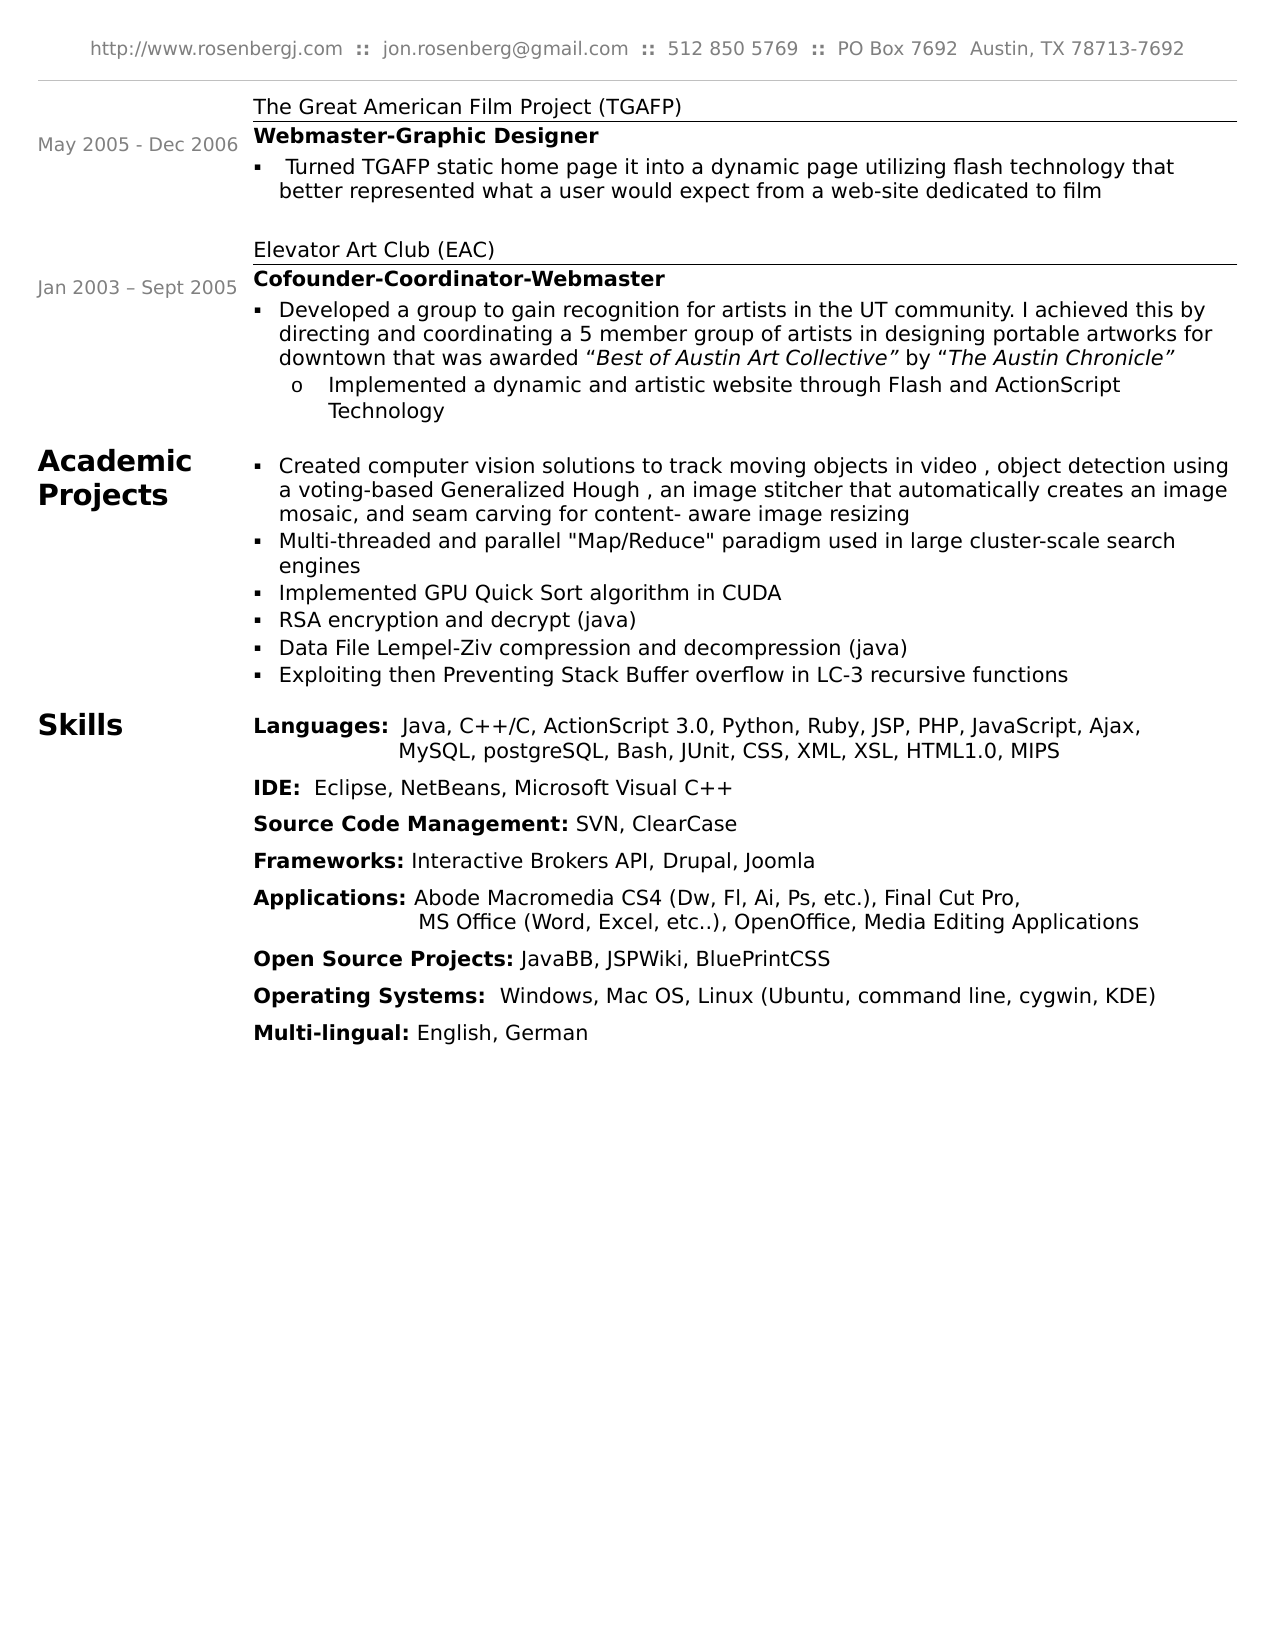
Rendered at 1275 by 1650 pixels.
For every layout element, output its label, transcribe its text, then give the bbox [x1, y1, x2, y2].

table_cell Academic Projects [38, 426, 253, 690]
table_cell The Great American Film Project (TGAFP) [253, 83, 1237, 121]
table_cell [38, 1045, 253, 1097]
table_cell Webmaster-Graphic Designer Turned TGAFP static home page it into a dynamic page utilizing flash technology that better represented what a user would expect from a web-site dedicated to film [253, 122, 1237, 225]
table_cell Languages: Java, C++/C, ActionScript 3.0, Python, Ruby, JSP, PHP, JavaScript, Ajax, MySQL, postgreSQL, Bash, JUnit, CSS, XML, XSL, HTML1.0, MIPS IDE: Eclipse, NetBeans, Microsoft Visual C++ Source Code Management: SVN, ClearCase Frameworks: Interactive Brokers API, Drupal, Joomla Applications: Abode Macromedia CS4 (Dw, Fl, Ai, Ps, etc.), Final Cut Pro, MS Office (Word, Excel, etc..), OpenOffice, Media Editing Applications Open Source Projects: JavaBB, JSPWiki, BluePrintCSS Operating Systems: Windows, Mac OS, Linux (Ubuntu, command line, cygwin, KDE) Multi-lingual: English, German [253, 690, 1237, 1045]
table_cell May 2005 - Dec 2006 [38, 83, 253, 225]
table_cell Skills [38, 690, 253, 1045]
table_cell Created computer vision solutions to track moving objects in video , object detection using a voting-based Generalized Hough , an image stitcher that automatically creates an image mosaic, and seam carving for content- aware image resizing Multi-threaded and parallel "Map/Reduce" paradigm used in large cluster-scale search engines Implemented GPU Quick Sort algorithm in CUDA RSA encryption and decrypt (java) Data File Lempel-Ziv compression and decompression (java) Exploiting then Preventing Stack Buffer overflow in LC-3 recursive functions [253, 426, 1237, 690]
table_cell [253, 1045, 1237, 1097]
table_cell Elevator Art Club (EAC) [253, 225, 1237, 264]
table_cell Jan 2003 – Sept 2005 [38, 225, 253, 426]
table_cell Cofounder-Coordinator-Webmaster Developed a group to gain recognition for artists in the UT community. I achieved this by directing and coordinating a 5 member group of artists in designing portable artworks for downtown that was awarded “Best of Austin Art Collective” by “The Austin Chronicle” Implemented a dynamic and artistic website through Flash and ActionScript Technology [253, 265, 1237, 426]
